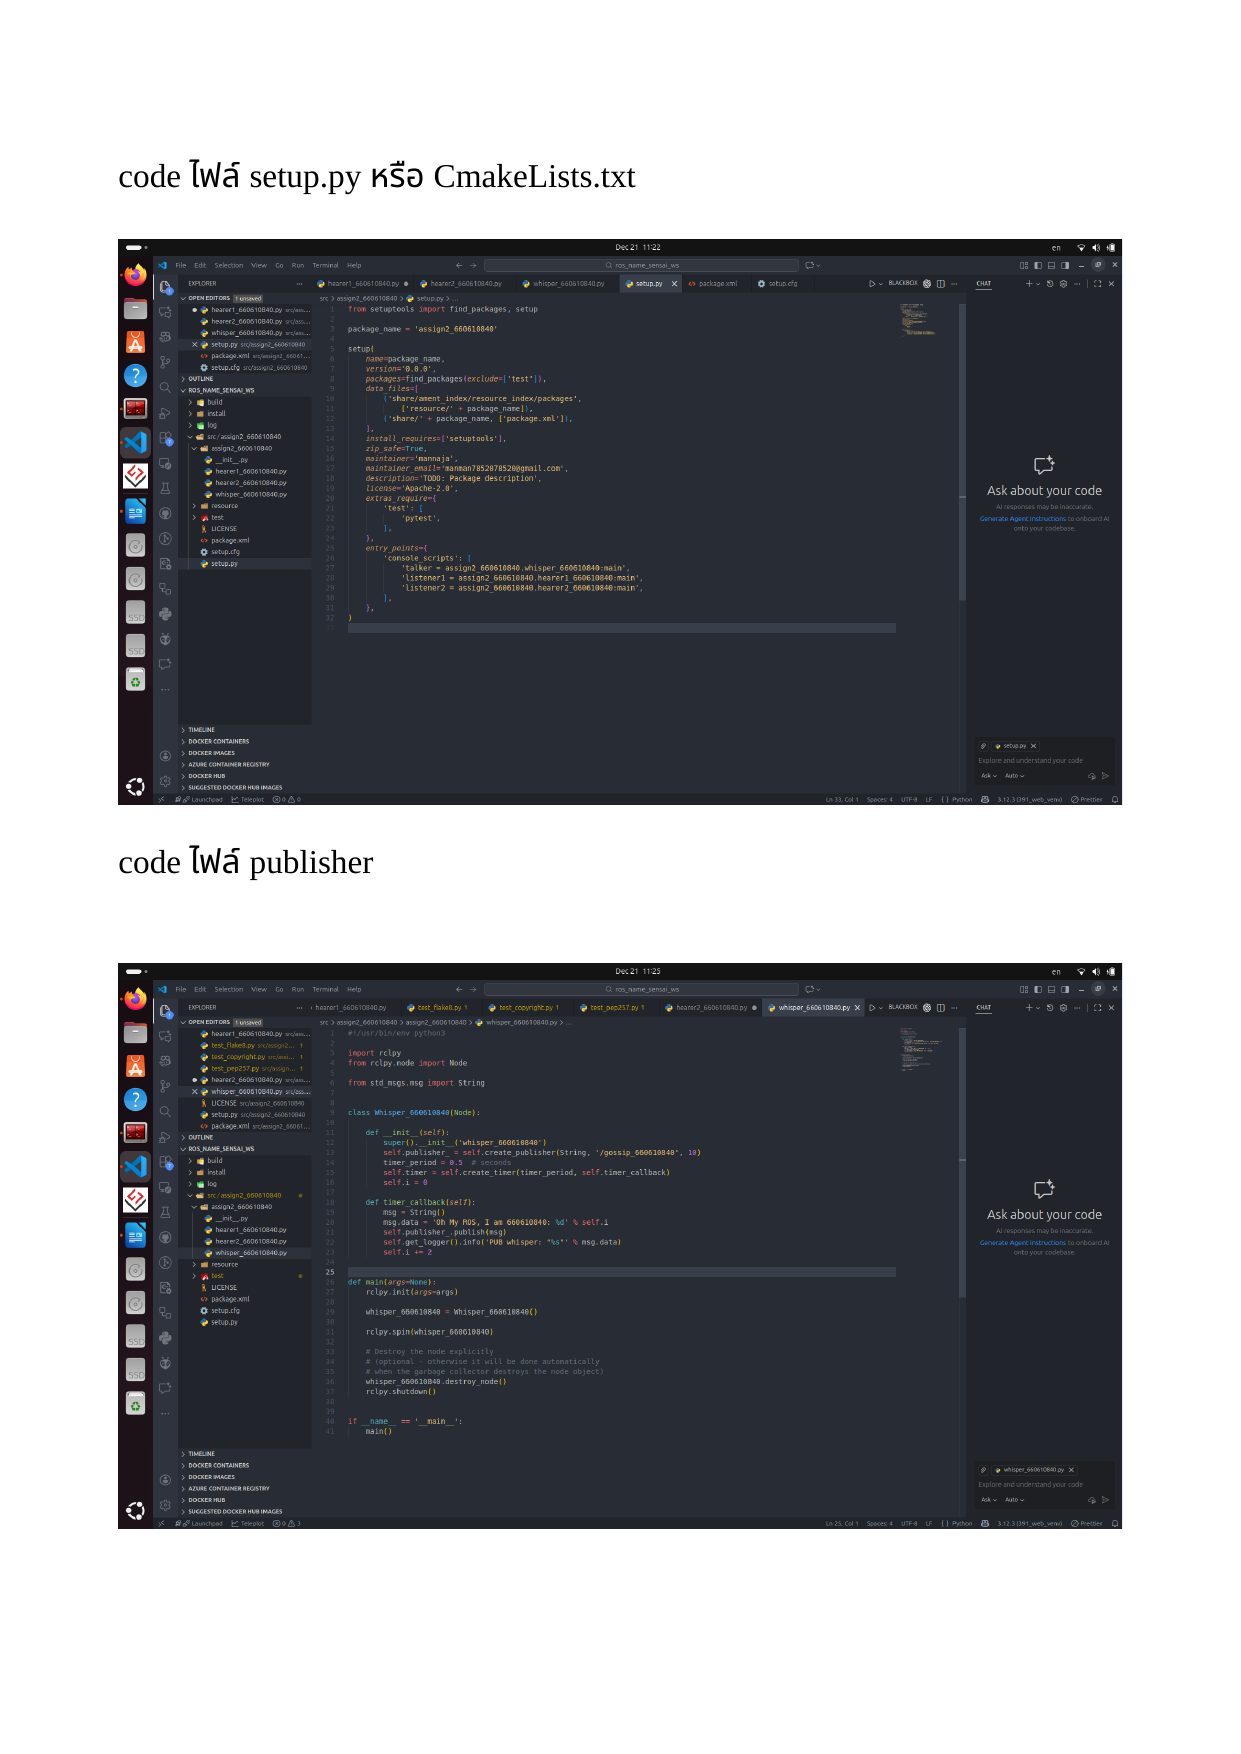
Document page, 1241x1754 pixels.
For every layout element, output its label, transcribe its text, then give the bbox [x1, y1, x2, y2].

text code ไฟล์ publisher [118, 842, 1122, 887]
picture [118, 239, 1123, 805]
picture [118, 963, 1123, 1529]
text code ไฟล์ setup.py หรือ CmakeLists.txt [118, 156, 1122, 201]
